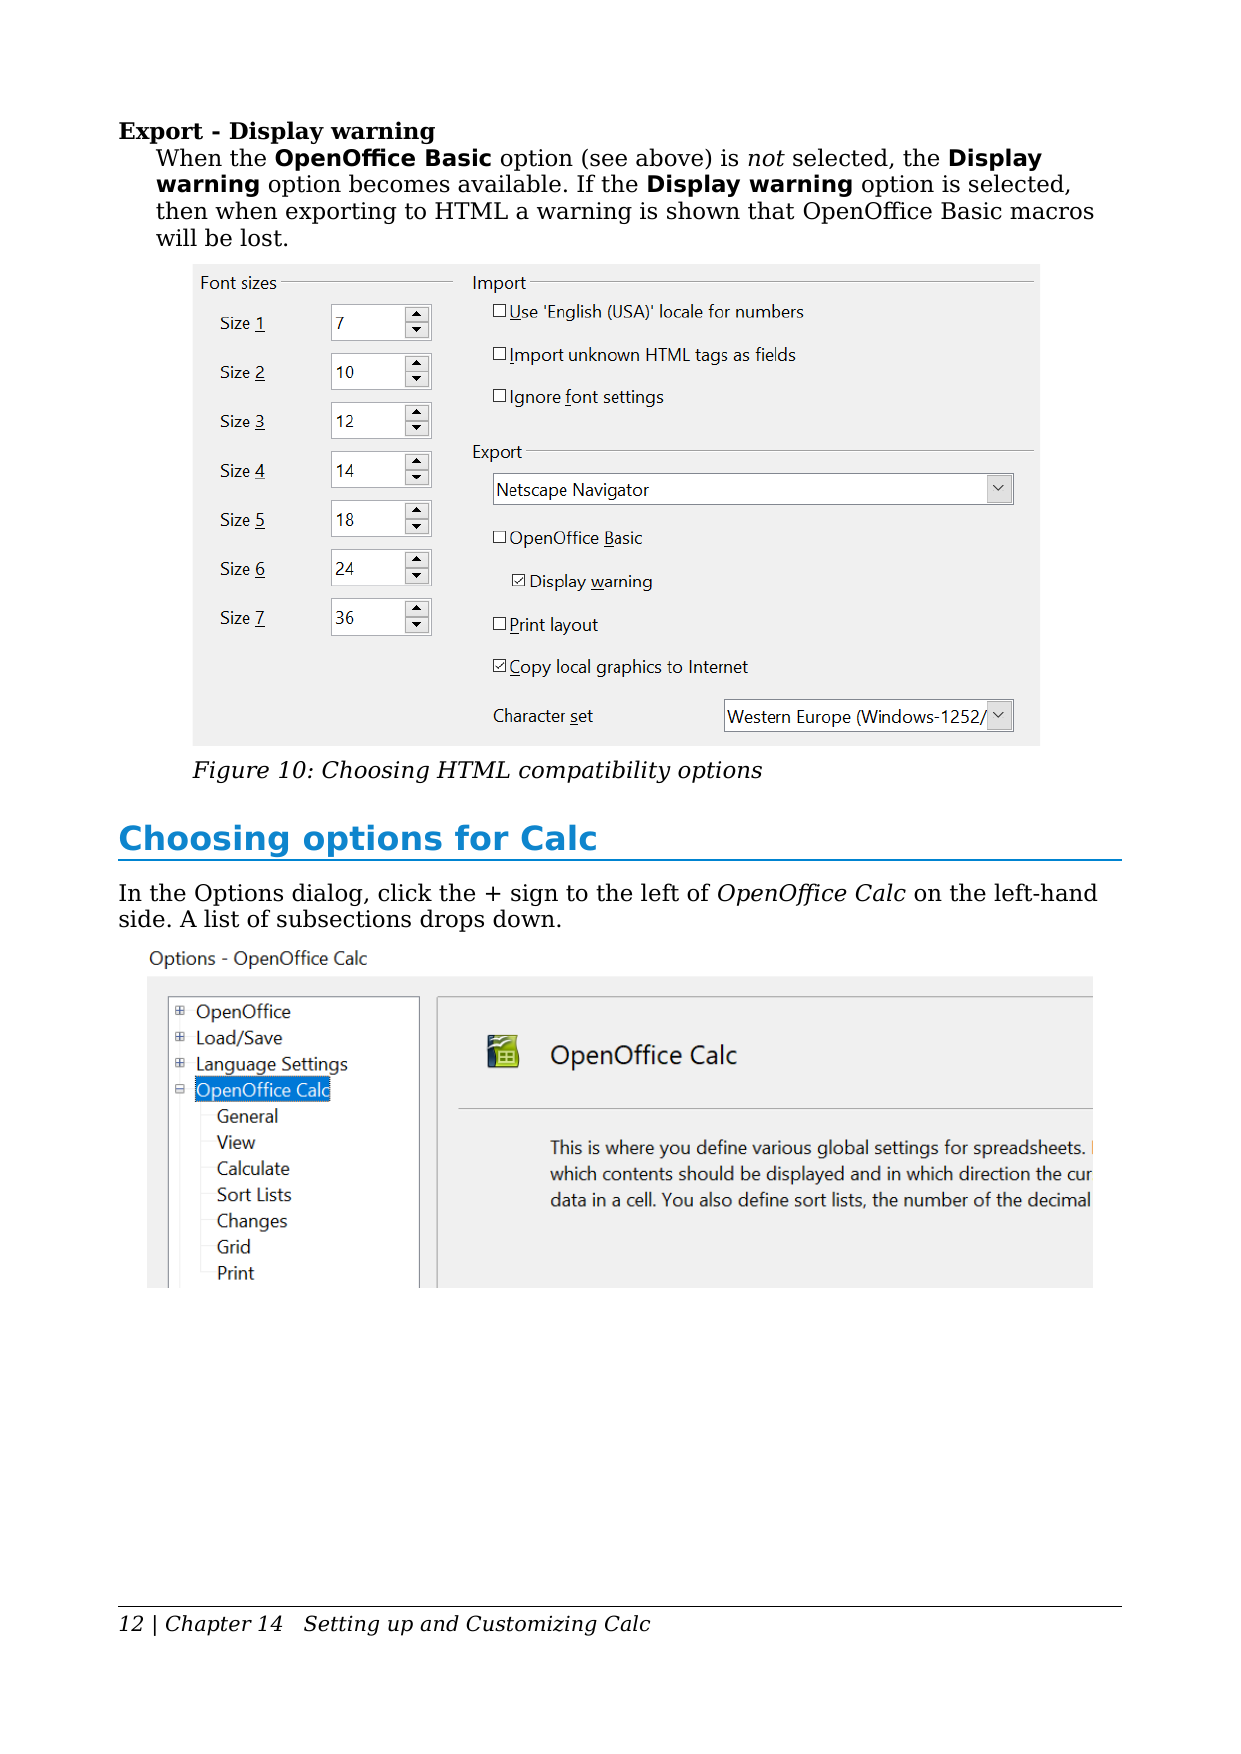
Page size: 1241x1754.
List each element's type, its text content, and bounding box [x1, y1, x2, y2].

picture [147, 945, 1093, 1288]
text Export - Display warning [118, 118, 1122, 145]
subtitle Choosing options for Calc [118, 820, 1122, 859]
text When the OpenOffice Basic option (see above) is not selected, the Display warning option becomes available. If the Display warning option is selected, then when exporting to HTML a warning is shown that OpenOffice Basic macros will be lost. [156, 145, 1122, 252]
text Figure 10: Choosing HTML compatibility options [193, 757, 1048, 784]
text In the Options dialog, click the + sign to the left of OpenOffice Calc on the left-hand side. A list of subsections drops down. [118, 880, 1122, 933]
picture [192, 264, 1041, 746]
